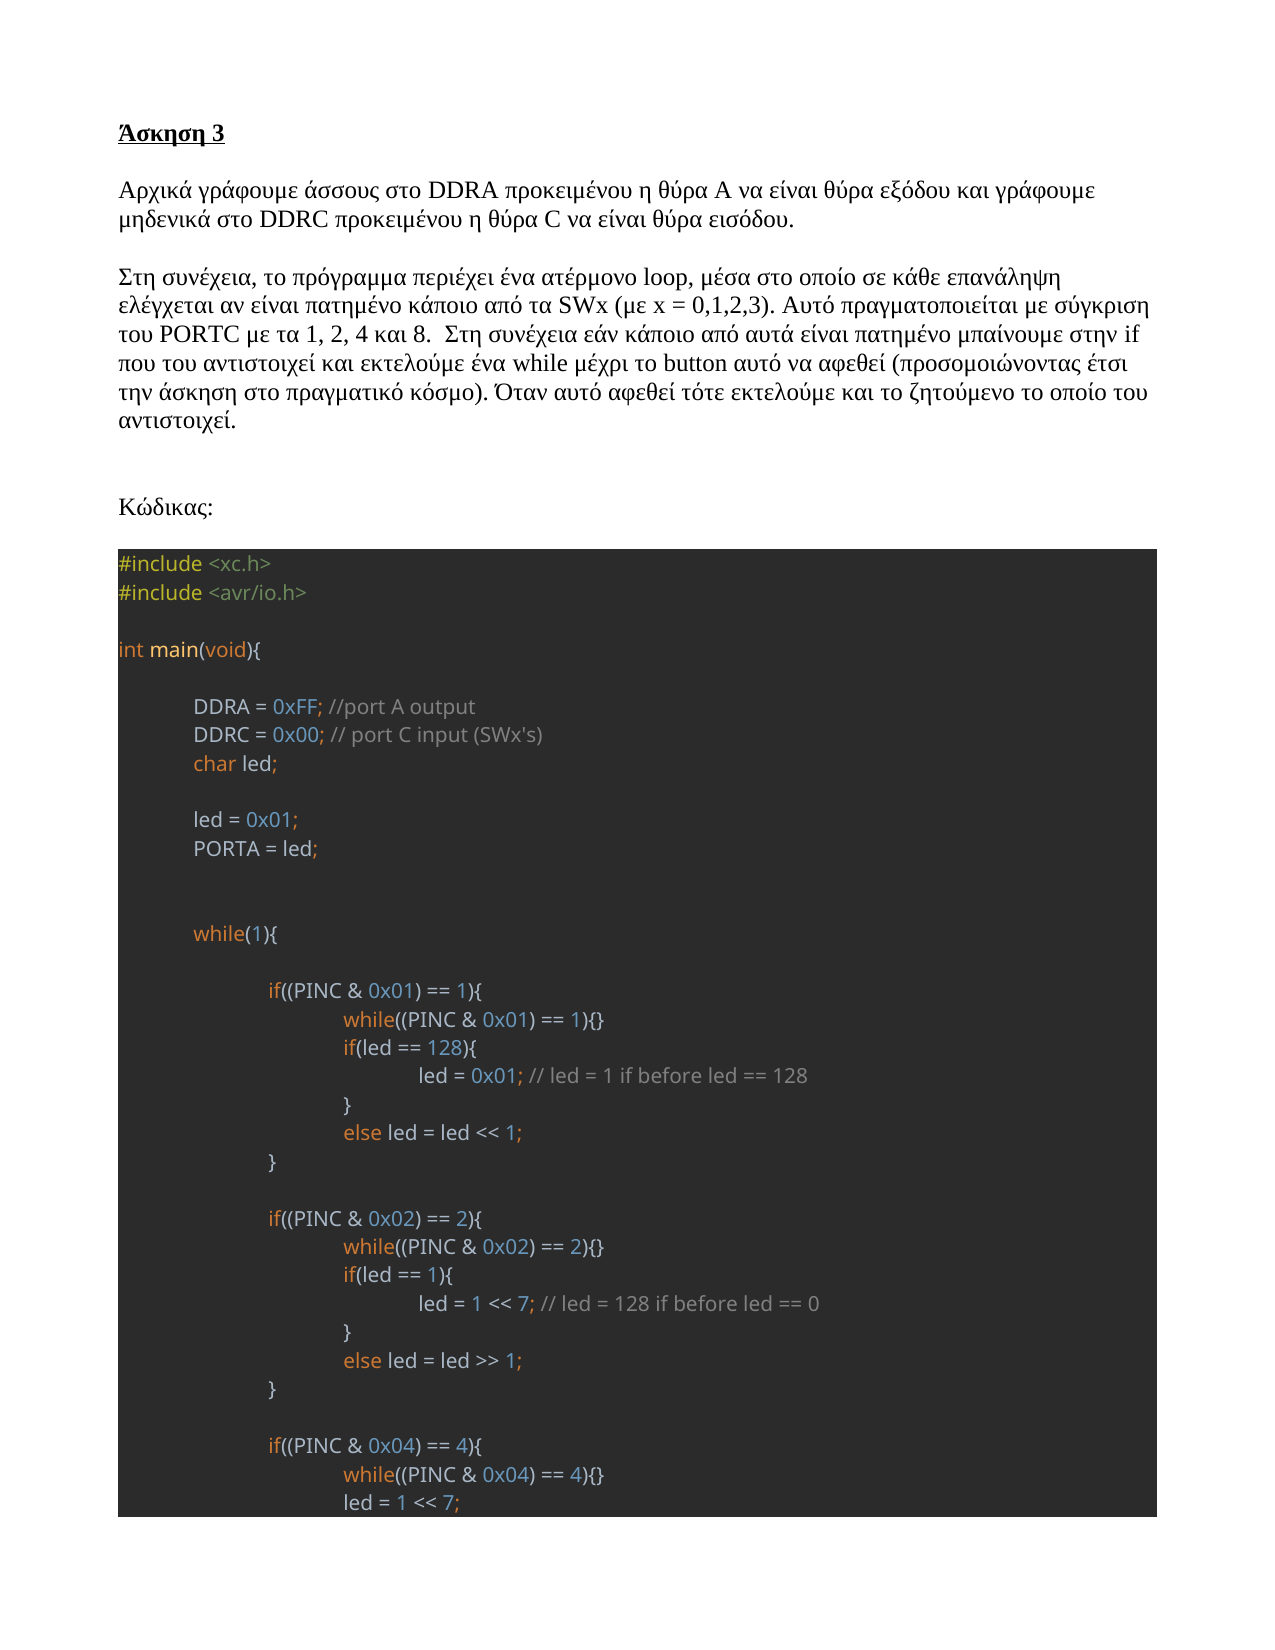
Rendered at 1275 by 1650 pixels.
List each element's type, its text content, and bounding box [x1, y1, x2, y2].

text Στη συνέχεια, το πρόγραμμα περιέχει ένα ατέρμονο loop, μέσα στο οποίο σε κάθε επανάληψη ελέγχεται αν είναι πατημένο κάποιο από τα SWx (με x = 0,1,2,3). Αυτό πραγματοποιείται με σύγκριση του PORTC με τα 1, 2, 4 και 8. Στη συνέχεια εάν κάποιο από αυτά είναι πατημένο μπαίνουμε στην if που του αντιστοιχεί και εκτελούμε ένα while μέχρι το button αυτό να αφεθεί (προσομοιώνοντας έτσι την άσκηση στο πραγματικό κόσμο). Όταν αυτό αφεθεί τότε εκτελούμε και το ζητούμενο το οποίο του αντιστοιχεί. [118, 262, 1157, 434]
text Κώδικας: [118, 492, 1157, 521]
text Άσκηση 3 [118, 118, 1157, 147]
text #include <xc.h> #include <avr/io.h> int main(void){ DDRA = 0xFF; //port A output DDRC = 0x00; // port C input (SWx's) char led; led = 0x01; PORTA = led; while(1){ if((PINC & 0x01) == 1){ while((PINC & 0x01) == 1){} if(led == 128){ led = 0x01; // led = 1 if before led == 128 } else led = led << 1; } if((PINC & 0x02) == 2){ while((PINC & 0x02) == 2){} if(led == 1){ led = 1 << 7; // led = 128 if before led == 0 } else led = led >> 1; } if((PINC & 0x04) == 4){ while((PINC & 0x04) == 4){} led = 1 << 7; [118, 549, 1157, 1517]
text Αρχικά γράφουμε άσσους στο DDRA προκειμένου η θύρα Α να είναι θύρα εξόδου και γράφουμε μηδενικά στο DDRC προκειμένου η θύρα C να είναι θύρα εισόδου. [118, 176, 1157, 233]
